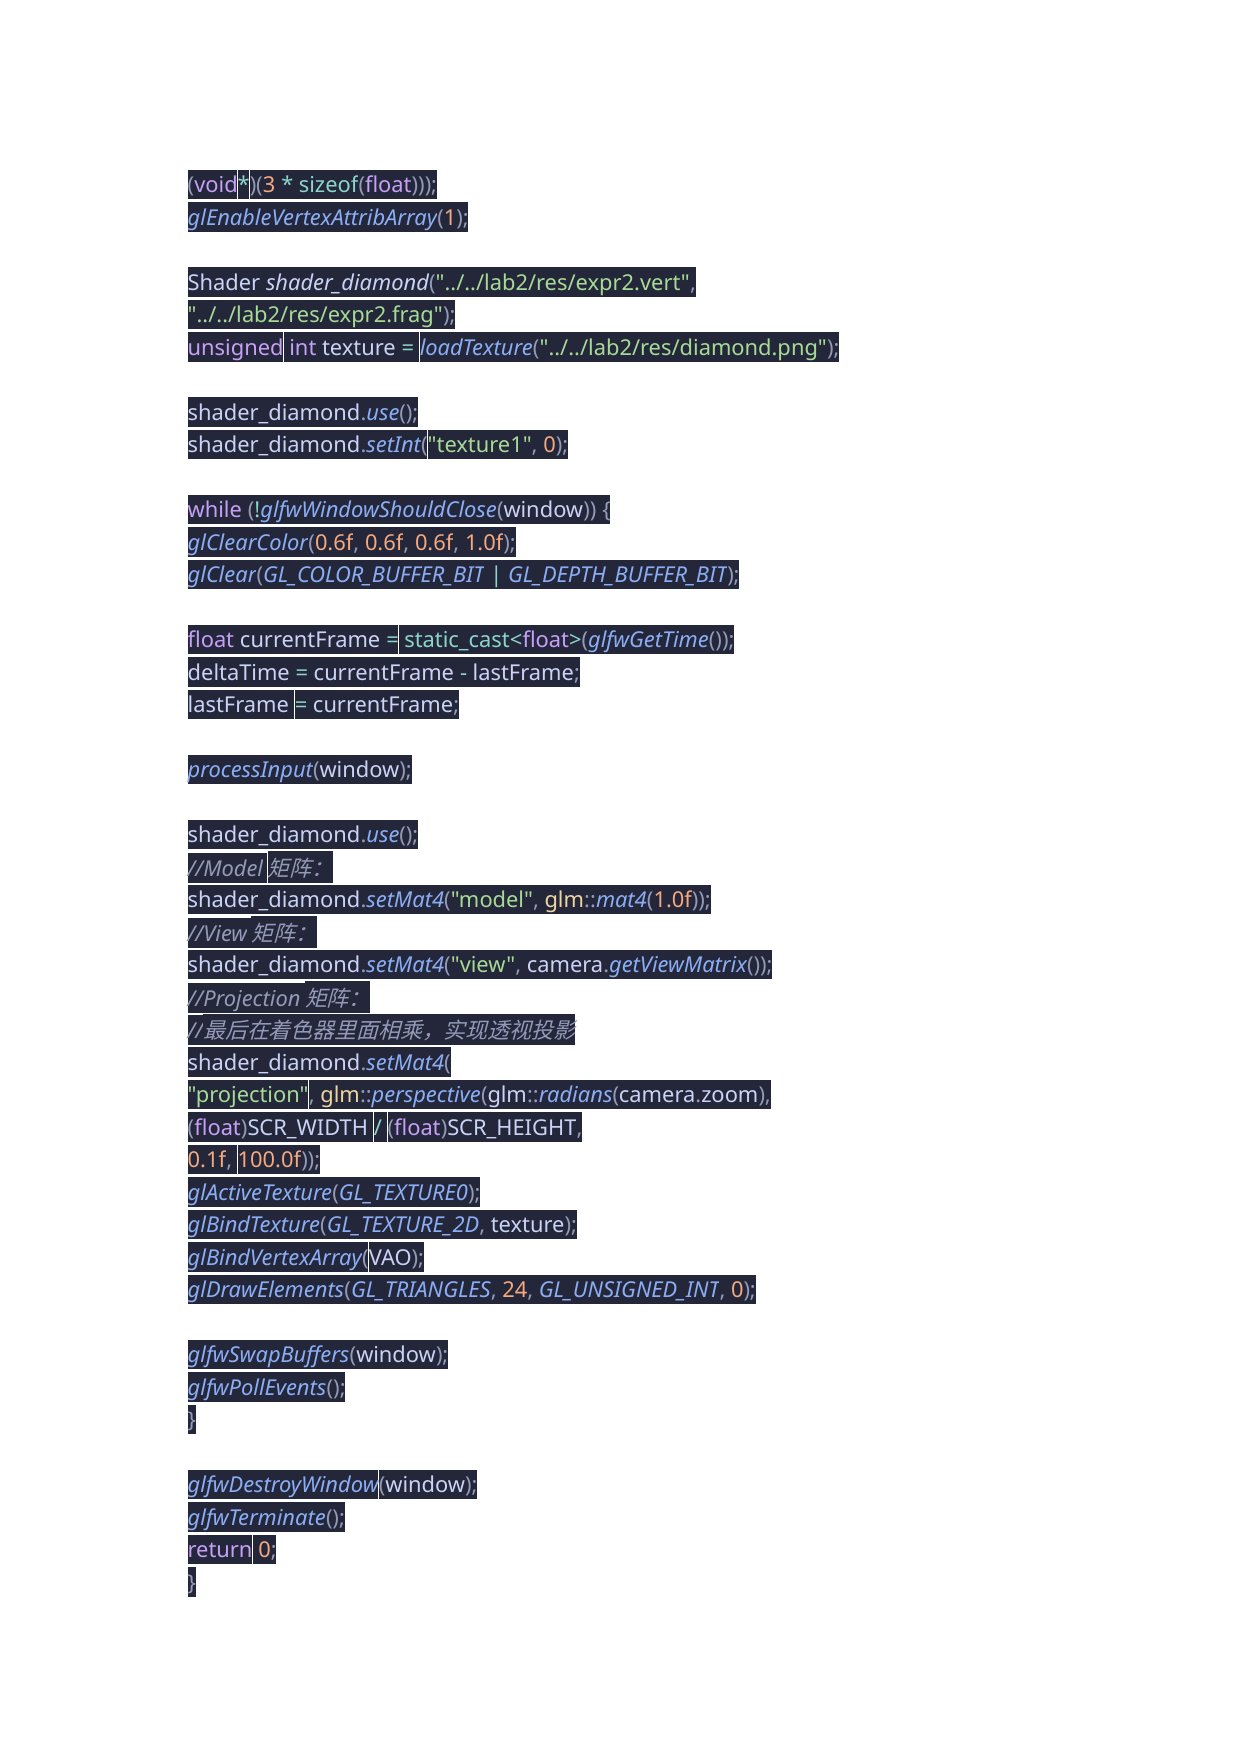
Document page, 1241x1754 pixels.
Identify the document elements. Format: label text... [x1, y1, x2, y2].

text //Model矩阵： [187, 851, 1053, 883]
text unsigned int texture = loadTexture("../../lab2/res/diamond.png"); [187, 331, 1053, 363]
text processInput(window); [187, 753, 1053, 786]
text glClear(GL_COLOR_BUFFER_BIT | GL_DEPTH_BUFFER_BIT); [187, 558, 1053, 591]
text Shader shader_diamond("../../lab2/res/expr2.vert", [187, 266, 1053, 298]
text shader_diamond.use(); [187, 396, 1053, 428]
text glEnableVertexAttribArray(1); [187, 201, 1053, 233]
text deltaTime = currentFrame - lastFrame; [187, 656, 1053, 688]
text glBindVertexArray(VAO); [187, 1241, 1053, 1273]
text while (!glfwWindowShouldClose(window)) { [187, 493, 1053, 526]
text glActiveTexture(GL_TEXTURE0); [187, 1176, 1053, 1208]
text lastFrame = currentFrame; [187, 688, 1053, 721]
text glBindTexture(GL_TEXTURE_2D, texture); [187, 1208, 1053, 1241]
text //最后在着色器里面相乘，实现透视投影 [187, 1013, 1053, 1046]
text shader_diamond.setMat4( [187, 1046, 1053, 1078]
text shader_diamond.setMat4("view", camera.getViewMatrix()); [187, 948, 1053, 981]
text glDrawElements(GL_TRIANGLES, 24, GL_UNSIGNED_INT, 0); [187, 1273, 1053, 1306]
text "projection", glm::perspective(glm::radians(camera.zoom), [187, 1078, 1053, 1111]
text glfwTerminate(); [187, 1501, 1053, 1533]
text glfwDestroyWindow(window); [187, 1468, 1053, 1501]
text glfwPollEvents(); [187, 1371, 1053, 1403]
text return 0; [187, 1533, 1053, 1566]
text shader_diamond.setMat4("model", glm::mat4(1.0f)); [187, 883, 1053, 916]
text (float)SCR_WIDTH / (float)SCR_HEIGHT, [187, 1111, 1053, 1143]
text } [187, 1403, 1053, 1436]
text shader_diamond.setInt("texture1", 0); [187, 428, 1053, 461]
text } [187, 1566, 1053, 1598]
text 0.1f, 100.0f)); [187, 1143, 1053, 1176]
text float currentFrame = static_cast<float>(glfwGetTime()); [187, 623, 1053, 656]
text //Projection矩阵： [187, 981, 1053, 1013]
text (void*)(3 * sizeof(float))); [187, 168, 1053, 201]
text "../../lab2/res/expr2.frag"); [187, 298, 1053, 331]
text //View矩阵： [187, 916, 1053, 948]
text glfwSwapBuffers(window); [187, 1338, 1053, 1371]
text glClearColor(0.6f, 0.6f, 0.6f, 1.0f); [187, 526, 1053, 558]
text shader_diamond.use(); [187, 818, 1053, 851]
